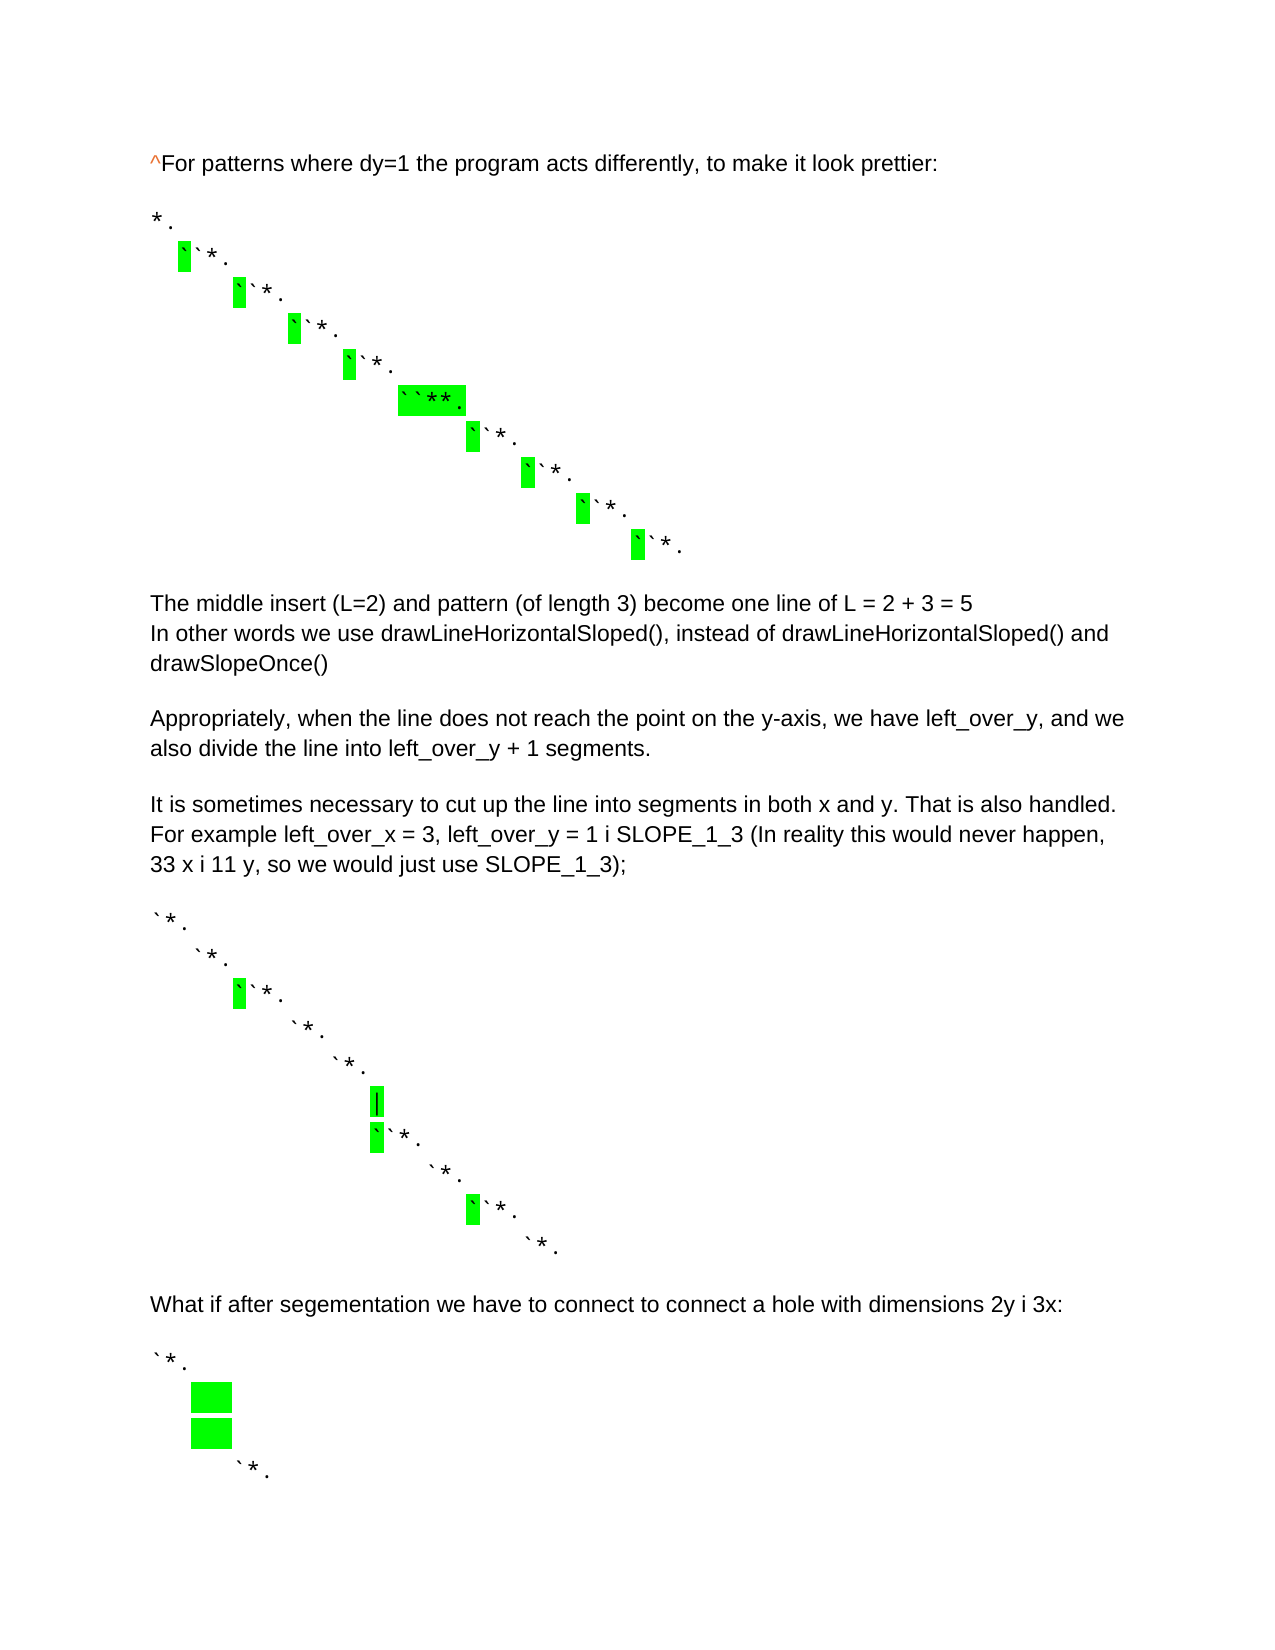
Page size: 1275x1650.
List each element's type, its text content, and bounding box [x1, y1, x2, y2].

text `*. `*. ``*. `*. `*. | ``*. `*. ``*. `*. [150, 906, 1125, 1261]
text It is sometimes necessary to cut up the line into segments in both x and y. That is also handled. For example left_over_x = 3, left_over_y = 1 i SLOPE_1_3 (In reality this would never happen, 33 x i 11 y, so we would just use SLOPE_1_3); [150, 791, 1125, 877]
text ^For patterns where dy=1 the program acts differently, to make it look prettier: [150, 150, 1125, 176]
text What if after segementation we have to connect to connect a hole with dimensions 2y i 3x: [150, 1291, 1125, 1317]
text `*. `*. [150, 1346, 1125, 1485]
text Appropriately, when the line does not reach the point on the y-axis, we have left_over_y, and we also divide the line into left_over_y + 1 segments. [150, 705, 1125, 762]
text *. ``*. ``*. ``*. ``*. ``**. ``*. ``*. ``*. ``*. [150, 205, 1125, 560]
text The middle insert (L=2) and pattern (of length 3) become one line of L = 2 + 3 = 5 In other words we use drawLineHorizontalSloped(), instead of drawLineHorizontalSloped() and drawSlopeOnce() [150, 589, 1125, 676]
